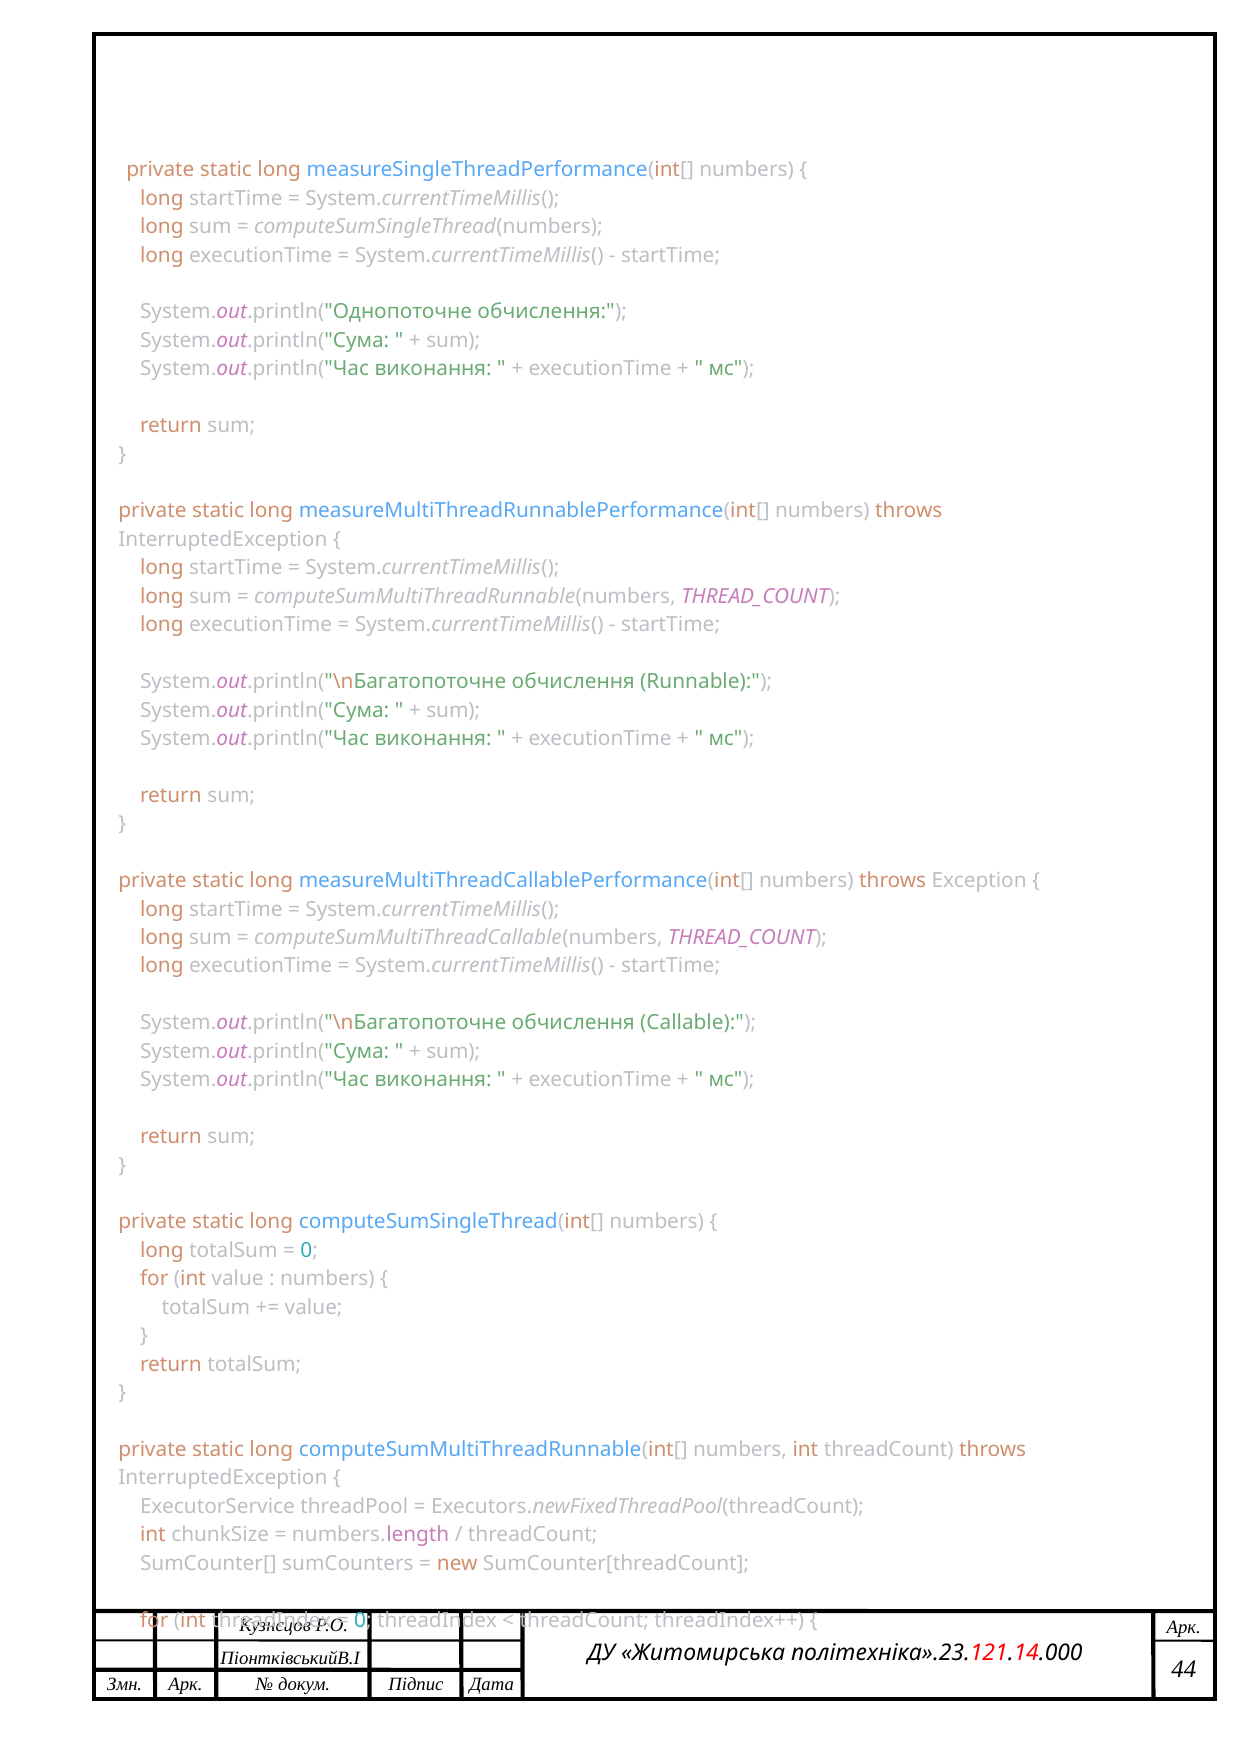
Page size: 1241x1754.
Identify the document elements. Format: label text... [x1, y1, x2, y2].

text private static long measureSingleThreadPerformance(int[] numbers) { long startTime = System.currentTimeMillis(); long sum = computeSumSingleThread(numbers); long executionTime = System.currentTimeMillis() - startTime; System.out.println("Однопоточне обчислення:"); System.out.println("Сума: " + sum); System.out.println("Час виконання: " + executionTime + " мс"); return sum; } private static long measureMultiThreadRunnablePerformance(int[] numbers) throws InterruptedException { long startTime = System.currentTimeMillis(); long sum = computeSumMultiThreadRunnable(numbers, THREAD_COUNT); long executionTime = System.currentTimeMillis() - startTime; System.out.println("\nБагатопоточне обчислення (Runnable):"); System.out.println("Сума: " + sum); System.out.println("Час виконання: " + executionTime + " мс"); return sum; } private static long measureMultiThreadCallablePerformance(int[] numbers) throws Exception { long startTime = System.currentTimeMillis(); long sum = computeSumMultiThreadCallable(numbers, THREAD_COUNT); long executionTime = System.currentTimeMillis() - startTime; System.out.println("\nБагатопоточне обчислення (Callable):"); System.out.println("Сума: " + sum); System.out.println("Час виконання: " + executionTime + " мс"); return sum; } private static long computeSumSingleThread(int[] numbers) { long totalSum = 0; for (int value : numbers) { totalSum += value; } return totalSum; } private static long computeSumMultiThreadRunnable(int[] numbers, int threadCount) throws InterruptedException { ExecutorService threadPool = Executors.newFixedThreadPool(threadCount); int chunkSize = numbers.length / threadCount; SumCounter[] sumCounters = new SumCounter[threadCount]; for (int threadIndex = 0; threadIndex < threadCount; threadIndex++) { int startIndex = threadIndex * chunkSize; int endIndex = (threadIndex == threadCount - 1) ? numbers.length : (threadIndex + 1) * chunkSize; sumCounters[threadIndex] = new SumCounter(numbers, startIndex, endIndex); threadPool.execute(sumCounters[threadIndex]); } [118, 147, 1122, 1609]
